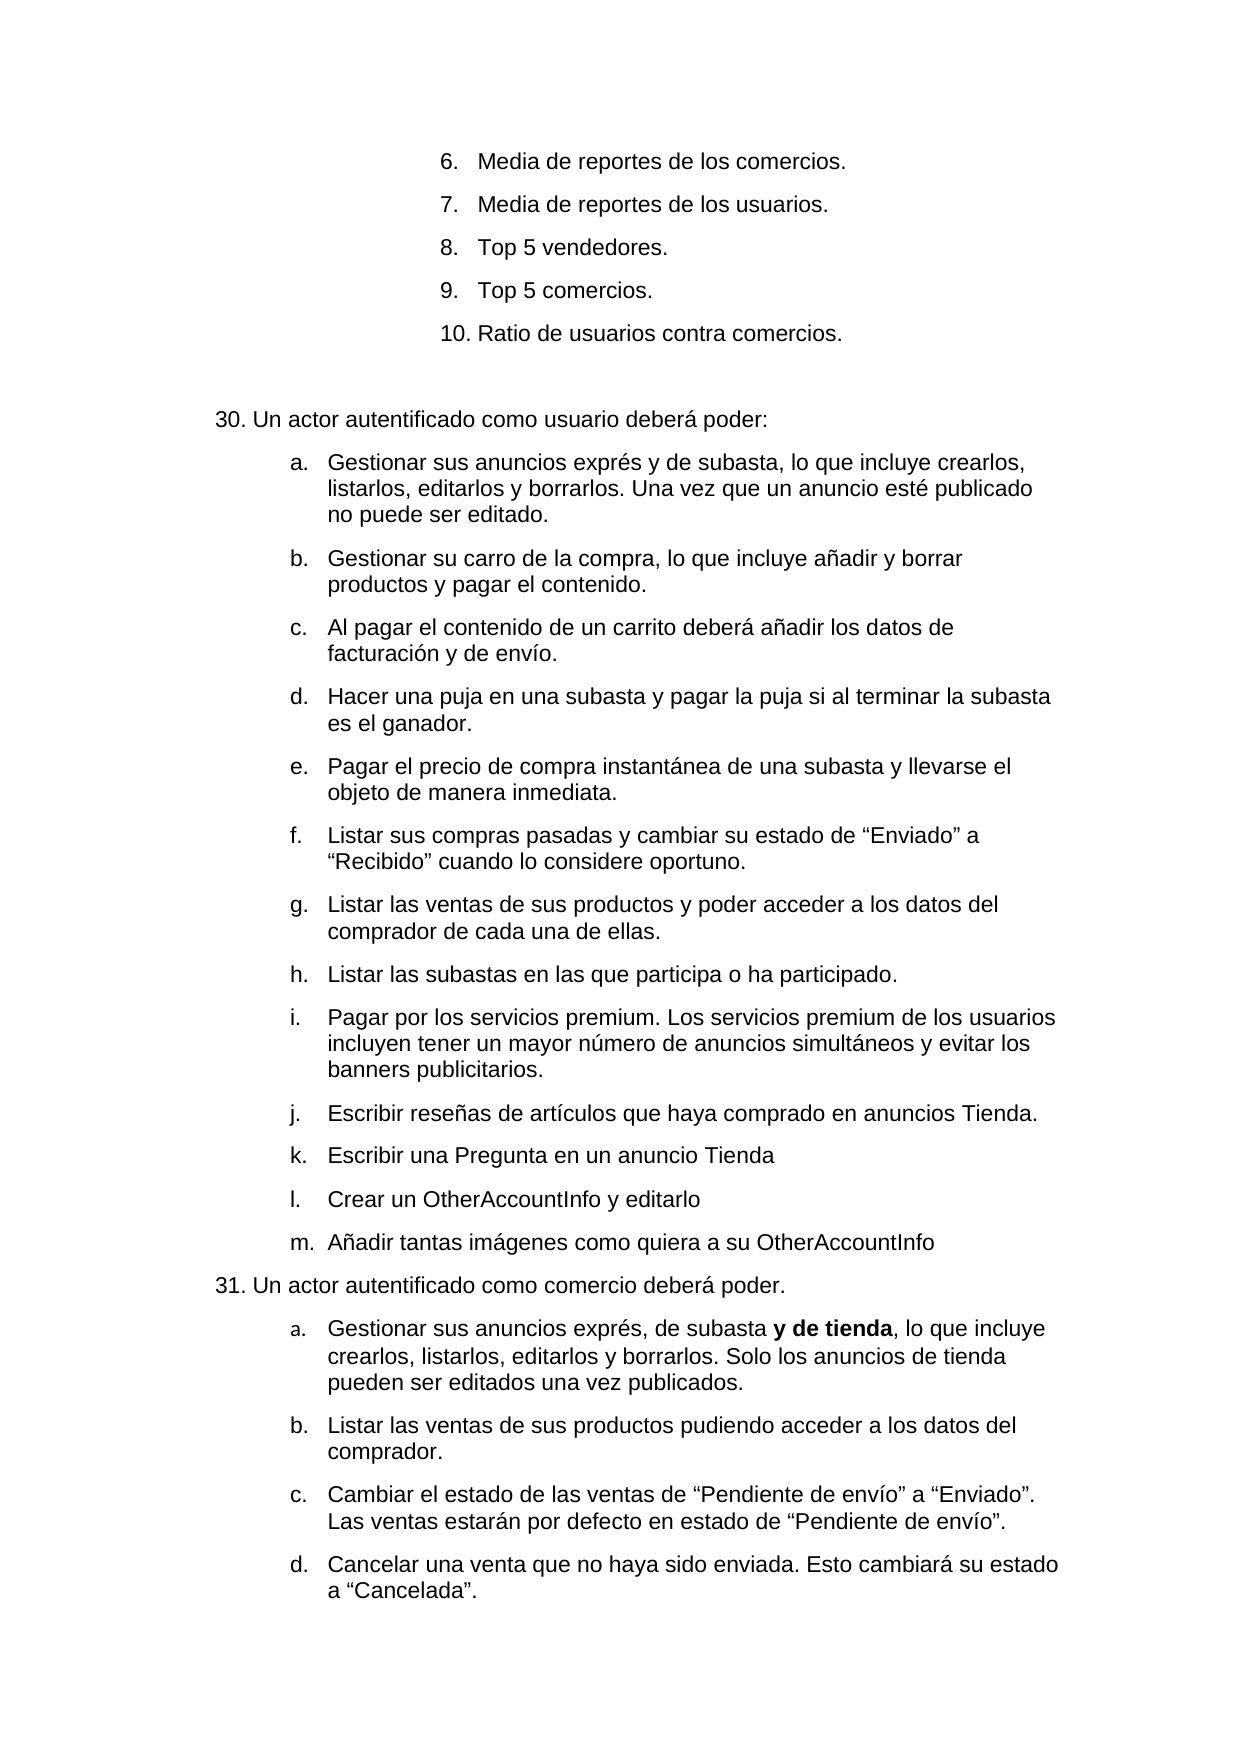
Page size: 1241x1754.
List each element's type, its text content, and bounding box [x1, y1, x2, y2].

list Gestionar su carro de la compra, lo que incluye añadir y borrar productos y pagar el contenido. [290, 544, 1063, 597]
list Pagar el precio de compra instantánea de una subasta y llevarse el objeto de manera inmediata. [290, 753, 1063, 805]
list Un actor autentificado como usuario deberá poder: [215, 406, 1063, 432]
list Media de reportes de los usuarios. [440, 191, 1063, 217]
list Pagar por los servicios premium. Los servicios premium de los usuarios incluyen tener un mayor número de anuncios simultáneos y evitar los banners publicitarios. [290, 1004, 1063, 1083]
list Hacer una puja en una subasta y pagar la puja si al terminar la subasta es el ganador. [290, 683, 1063, 736]
list Listar las subastas en las que participa o ha participado. [290, 961, 1063, 987]
list Top 5 comercios. [440, 277, 1063, 303]
list Escribir reseñas de artículos que haya comprado en anuncios Tienda. [290, 1099, 1063, 1126]
list Cancelar una venta que no haya sido enviada. Esto cambiará su estado a “Cancelada”. [290, 1551, 1063, 1603]
list Listar las ventas de sus productos y poder acceder a los datos del comprador de cada una de ellas. [290, 891, 1063, 944]
list Cambiar el estado de las ventas de “Pendiente de envío” a “Enviado”. Las ventas estarán por defecto en estado de “Pendiente de envío”. [290, 1481, 1063, 1534]
list Top 5 vendedores. [440, 234, 1063, 260]
list Un actor autentificado como comercio deberá poder. [215, 1272, 1063, 1298]
list Añadir tantas imágenes como quiera a su OtherAccountInfo [290, 1228, 1063, 1255]
list Al pagar el contenido de un carrito deberá añadir los datos de facturación y de envío. [290, 614, 1063, 667]
list Ratio de usuarios contra comercios. [440, 320, 1063, 346]
list Crear un OtherAccountInfo y editarlo [290, 1186, 1063, 1212]
list Gestionar sus anuncios exprés, de subasta y de tienda, lo que incluye crearlos, listarlos, editarlos y borrarlos. Solo los anuncios de tienda pueden ser editados una vez publicados. [290, 1314, 1063, 1395]
list Listar las ventas de sus productos pudiendo acceder a los datos del comprador. [290, 1412, 1063, 1465]
list Media de reportes de los comercios. [440, 148, 1063, 174]
list Gestionar sus anuncios exprés y de subasta, lo que incluye crearlos, listarlos, editarlos y borrarlos. Una vez que un anuncio esté publicado no puede ser editado. [290, 449, 1063, 528]
list Escribir una Pregunta en un anuncio Tienda [290, 1142, 1063, 1169]
list Listar sus compras pasadas y cambiar su estado de “Enviado” a “Recibido” cuando lo considere oportuno. [290, 822, 1063, 875]
